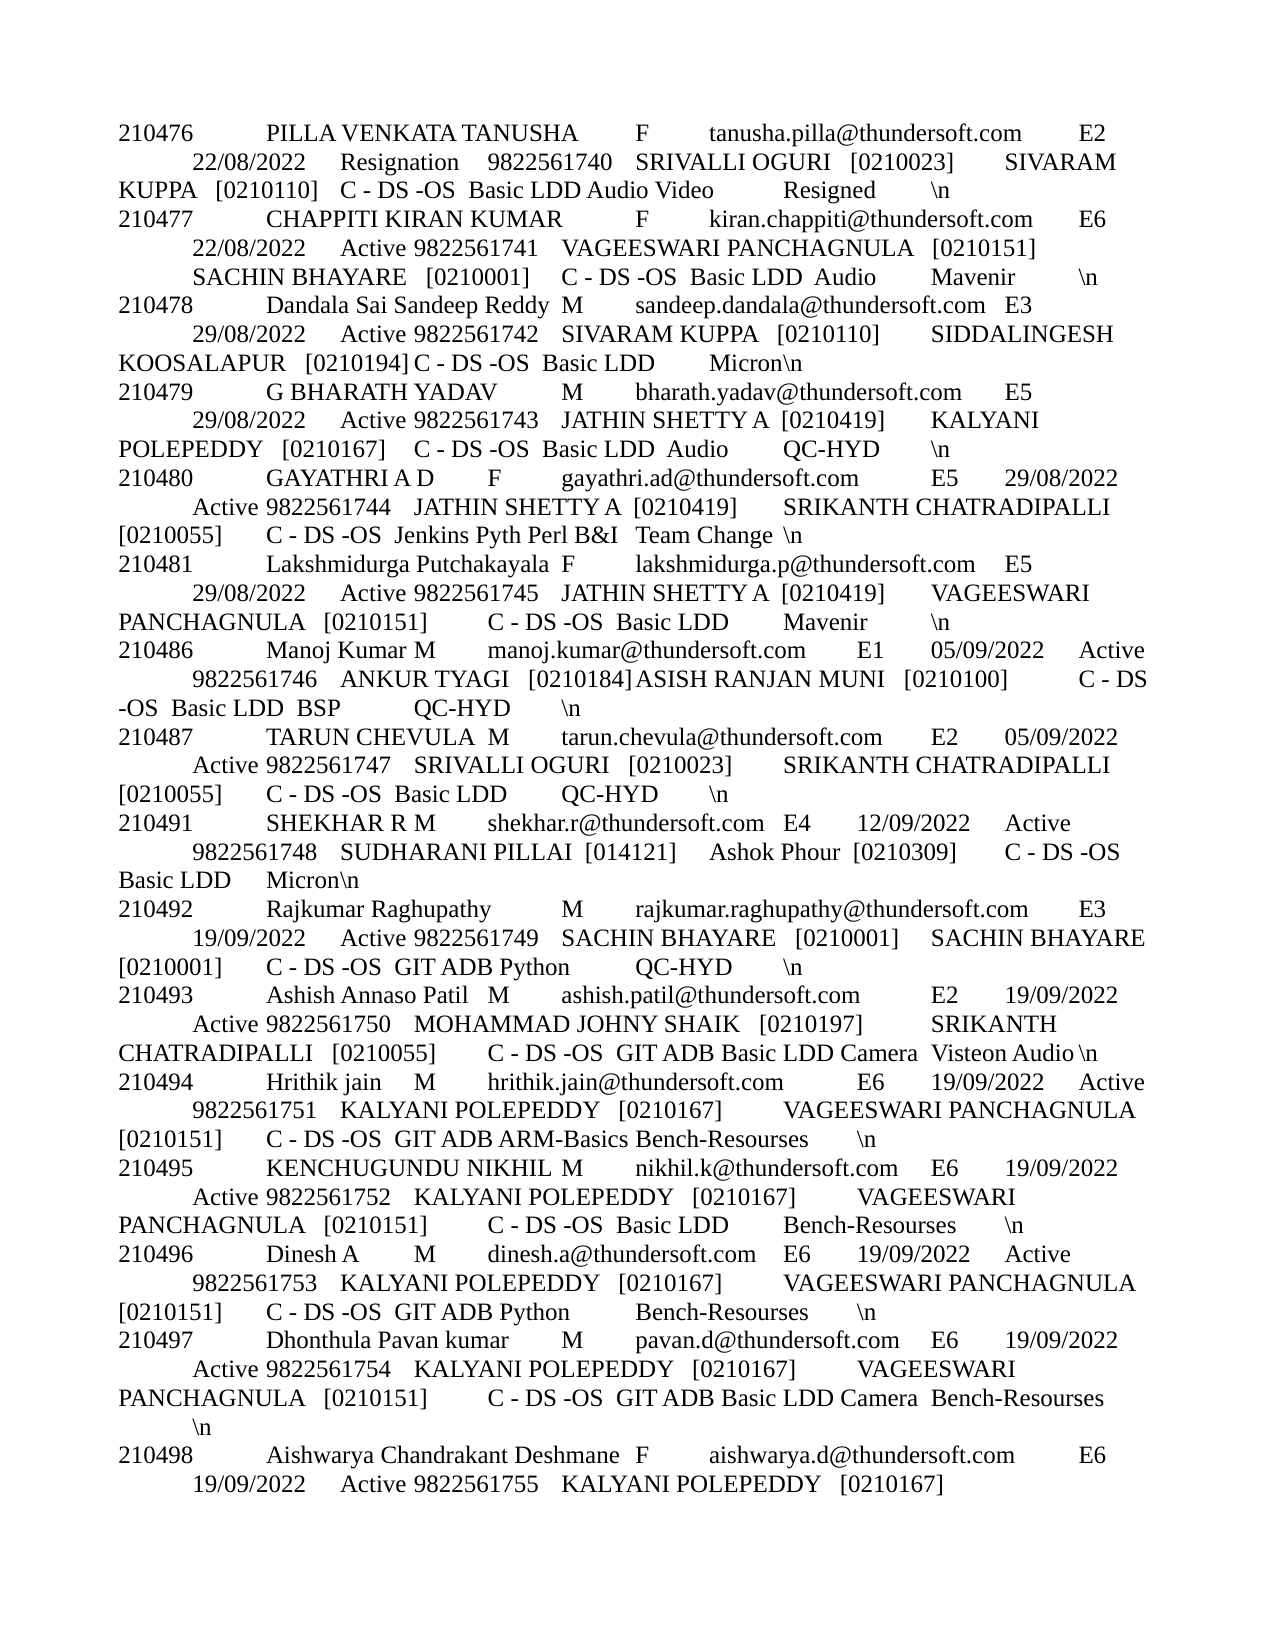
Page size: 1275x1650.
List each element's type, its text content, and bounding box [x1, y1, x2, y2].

text 210492 Rajkumar Raghupathy M rajkumar.raghupathy@thundersoft.com E3 19/09/2022 Active 9822561749 SACHIN BHAYARE [0210001] SACHIN BHAYARE [0210001] C - DS -OS GIT ADB Python QC-HYD \n [118, 894, 1157, 981]
text 210497 Dhonthula Pavan kumar M pavan.d@thundersoft.com E6 19/09/2022 Active 9822561754 KALYANI POLEPEDDY [0210167] VAGEESWARI PANCHAGNULA [0210151] C - DS -OS GIT ADB Basic LDD Camera Bench-Resourses \n [118, 1326, 1157, 1441]
text 210480 GAYATHRI A D F gayathri.ad@thundersoft.com E5 29/08/2022 Active 9822561744 JATHIN SHETTY A [0210419] SRIKANTH CHATRADIPALLI [0210055] C - DS -OS Jenkins Pyth Perl B&I Team Change \n [118, 463, 1157, 549]
text 210478 Dandala Sai Sandeep Reddy M sandeep.dandala@thundersoft.com E3 29/08/2022 Active 9822561742 SIVARAM KUPPA [0210110] SIDDALINGESH KOOSALAPUR [0210194] C - DS -OS Basic LDD Micron \n [118, 291, 1157, 377]
text 210481 Lakshmidurga Putchakayala F lakshmidurga.p@thundersoft.com E5 29/08/2022 Active 9822561745 JATHIN SHETTY A [0210419] VAGEESWARI PANCHAGNULA [0210151] C - DS -OS Basic LDD Mavenir \n [118, 549, 1157, 636]
text 210495 KENCHUGUNDU NIKHIL M nikhil.k@thundersoft.com E6 19/09/2022 Active 9822561752 KALYANI POLEPEDDY [0210167] VAGEESWARI PANCHAGNULA [0210151] C - DS -OS Basic LDD Bench-Resourses \n [118, 1153, 1157, 1239]
text 210477 CHAPPITI KIRAN KUMAR F kiran.chappiti@thundersoft.com E6 22/08/2022 Active 9822561741 VAGEESWARI PANCHAGNULA [0210151] SACHIN BHAYARE [0210001] C - DS -OS Basic LDD Audio Mavenir \n [118, 204, 1157, 291]
text 210486 Manoj Kumar M manoj.kumar@thundersoft.com E1 05/09/2022 Active 9822561746 ANKUR TYAGI [0210184] ASISH RANJAN MUNI [0210100] C - DS -OS Basic LDD BSP QC-HYD \n [118, 636, 1157, 722]
text 210476 PILLA VENKATA TANUSHA F tanusha.pilla@thundersoft.com E2 22/08/2022 Resignation 9822561740 SRIVALLI OGURI [0210023] SIVARAM KUPPA [0210110] C - DS -OS Basic LDD Audio Video Resigned \n [118, 118, 1157, 204]
text 210493 Ashish Annaso Patil M ashish.patil@thundersoft.com E2 19/09/2022 Active 9822561750 MOHAMMAD JOHNY SHAIK [0210197] SRIKANTH CHATRADIPALLI [0210055] C - DS -OS GIT ADB Basic LDD Camera Visteon Audio \n [118, 981, 1157, 1067]
text 210487 TARUN CHEVULA M tarun.chevula@thundersoft.com E2 05/09/2022 Active 9822561747 SRIVALLI OGURI [0210023] SRIKANTH CHATRADIPALLI [0210055] C - DS -OS Basic LDD QC-HYD \n [118, 722, 1157, 808]
text 210496 Dinesh A M dinesh.a@thundersoft.com E6 19/09/2022 Active 9822561753 KALYANI POLEPEDDY [0210167] VAGEESWARI PANCHAGNULA [0210151] C - DS -OS GIT ADB Python Bench-Resourses \n [118, 1239, 1157, 1326]
text 210494 Hrithik jain M hrithik.jain@thundersoft.com E6 19/09/2022 Active 9822561751 KALYANI POLEPEDDY [0210167] VAGEESWARI PANCHAGNULA [0210151] C - DS -OS GIT ADB ARM-Basics Bench-Resourses \n [118, 1067, 1157, 1153]
text 210498 Aishwarya Chandrakant Deshmane F aishwarya.d@thundersoft.com E6 19/09/2022 Active 9822561755 KALYANI POLEPEDDY [0210167] [118, 1441, 1157, 1498]
text 210491 SHEKHAR R M shekhar.r@thundersoft.com E4 12/09/2022 Active 9822561748 SUDHARANI PILLAI [014121] Ashok Phour [0210309] C - DS -OS Basic LDD Micron \n [118, 808, 1157, 894]
text 210479 G BHARATH YADAV M bharath.yadav@thundersoft.com E5 29/08/2022 Active 9822561743 JATHIN SHETTY A [0210419] KALYANI POLEPEDDY [0210167] C - DS -OS Basic LDD Audio QC-HYD \n [118, 377, 1157, 463]
